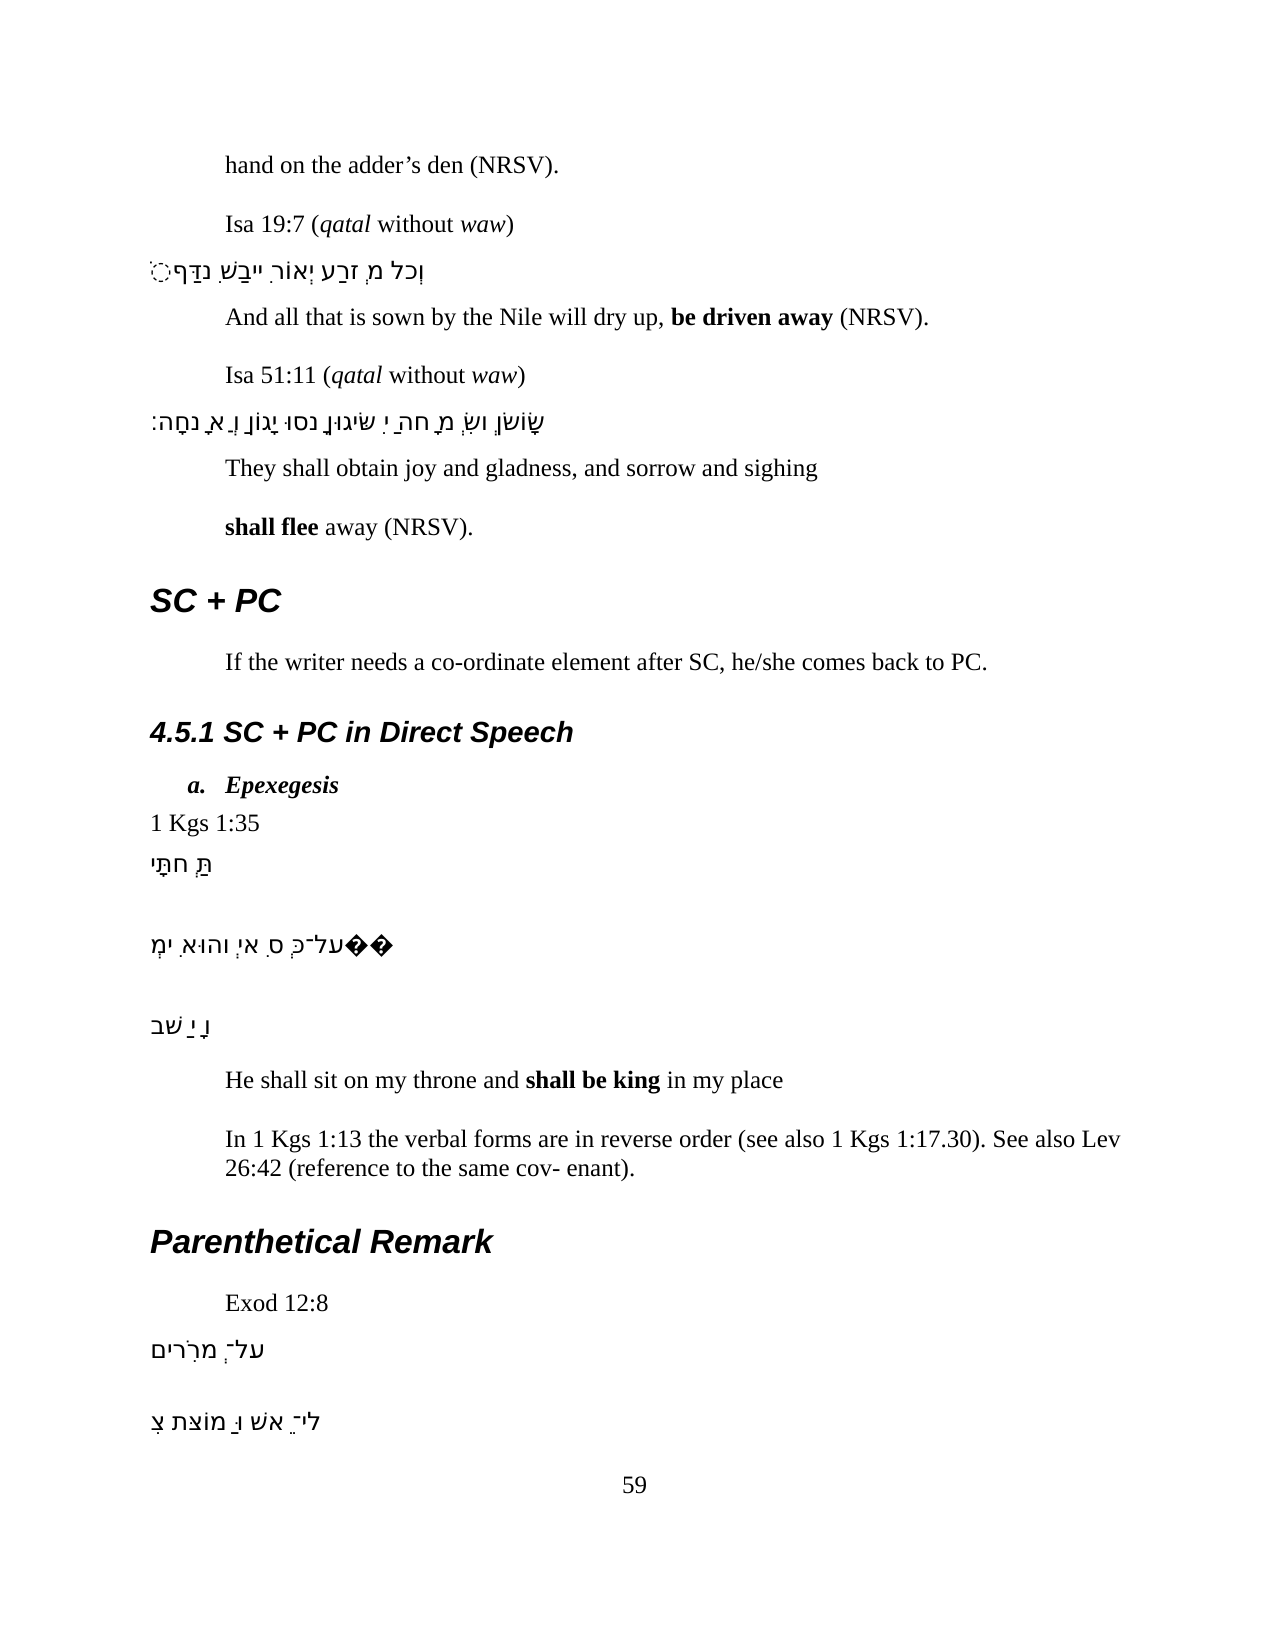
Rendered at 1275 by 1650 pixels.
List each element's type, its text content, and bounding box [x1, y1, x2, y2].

text If the writer needs a co-ordinate element after SC, he/she comes back to PC. [225, 647, 1125, 676]
text hand on the adder’s den (NRSV). [225, 150, 1125, 179]
subtitle 4.5.1 SC + PC in Direct Speech [150, 716, 1125, 749]
text ו ָי ַשׁב [150, 979, 1125, 1041]
list Epexegesis [187, 771, 1125, 799]
text ִלי־ ֵאשׁ וּ ַמוֹצּת צ [150, 1374, 1125, 1437]
text Isa 19:7 (qatal without waw) [225, 209, 1125, 237]
text ﬠל־ ְמרִֹרים [150, 1332, 1125, 1366]
text Isa 51:11 (qatal without waw) [225, 360, 1125, 389]
subtitle Parenthetical Remark [150, 1222, 1125, 1260]
text Exod 12:8 [225, 1288, 1125, 1317]
text He shall sit on my throne and shall be king in my place [225, 1065, 1125, 1094]
text In 1 Kgs 1:13 the verbal forms are in reverse order (see also 1 Kgs 1:17.30). See also Lev 26:42 (reference to the same cov- enant). [225, 1124, 1125, 1182]
text They shall obtain joy and gladness, and sorrow and sighing [225, 453, 1125, 482]
text ﬠל־כּ ְס ִאי ְוהוּא ִימְ�� [150, 898, 1125, 961]
text shall flee away (NRSV). [225, 512, 1125, 541]
text תַּ ְחתָּי [150, 846, 1125, 880]
text שָׂוֹשׂן ְושִׂ ְמ ָחה ַי ִשּׂיגוּן ָנסוּ יָגוֹן ַו ֲא ָנחָה׃ [150, 404, 1125, 438]
text And all that is sown by the Nile will dry up, be driven away (NRSV). [225, 302, 1125, 330]
text 1 Kgs 1:35 [150, 808, 1125, 837]
text ֹוְכל מ ְזרַע יְאוֹר ִייבַשׁ ִנדַּף [150, 252, 1125, 287]
subtitle SC + PC [150, 581, 1125, 619]
